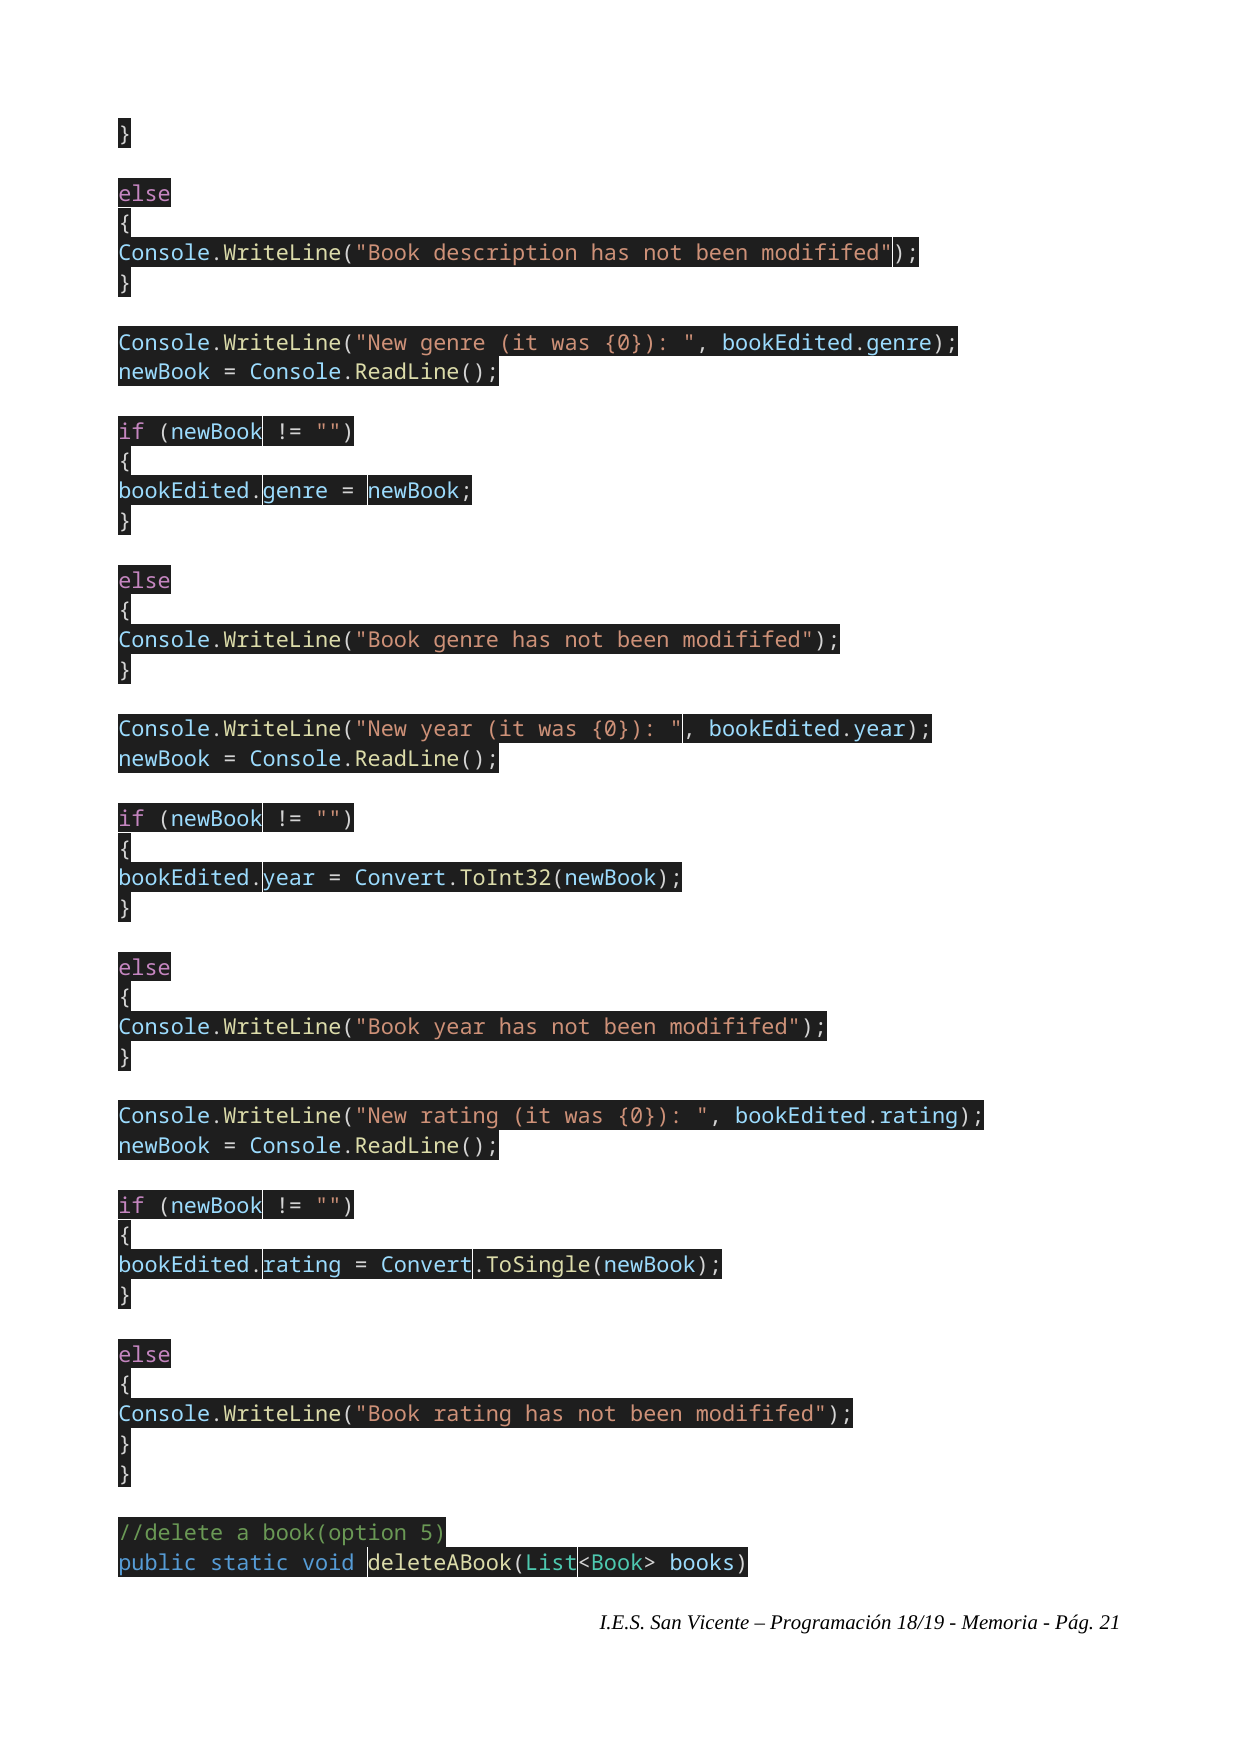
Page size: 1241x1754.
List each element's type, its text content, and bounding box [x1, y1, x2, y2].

text bookEdited.rating = Convert.ToSingle(newBook); [118, 1249, 1122, 1279]
text } [118, 1279, 1122, 1309]
text } [118, 505, 1122, 535]
text } [118, 1428, 1122, 1458]
text } [118, 267, 1122, 297]
text } [118, 654, 1122, 684]
text if (newBook != "") [118, 803, 1122, 832]
text { [118, 1219, 1122, 1249]
text else [118, 178, 1122, 207]
text Console.WriteLine("New year (it was {0}): ", bookEdited.year); [118, 713, 1122, 743]
text { [118, 207, 1122, 237]
text if (newBook != "") [118, 1190, 1122, 1219]
text } [118, 1041, 1122, 1071]
text else [118, 1338, 1122, 1368]
text newBook = Console.ReadLine(); [118, 1130, 1122, 1160]
text else [118, 952, 1122, 981]
text Console.WriteLine("Book rating has not been modififed"); [118, 1398, 1122, 1428]
text else [118, 564, 1122, 594]
text } [118, 892, 1122, 922]
text Console.WriteLine("Book genre has not been modififed"); [118, 624, 1122, 654]
text { [118, 832, 1122, 862]
text public static void deleteABook(List<Book> books) [118, 1547, 1122, 1577]
text { [118, 446, 1122, 475]
text bookEdited.year = Convert.ToInt32(newBook); [118, 862, 1122, 892]
text bookEdited.genre = newBook; [118, 475, 1122, 505]
text { [118, 981, 1122, 1011]
text newBook = Console.ReadLine(); [118, 743, 1122, 773]
text if (newBook != "") [118, 416, 1122, 446]
text Console.WriteLine("New rating (it was {0}): ", bookEdited.rating); [118, 1100, 1122, 1130]
text Console.WriteLine("Book description has not been modififed"); [118, 237, 1122, 267]
text newBook = Console.ReadLine(); [118, 356, 1122, 386]
text } [118, 118, 1122, 148]
text Console.WriteLine("Book year has not been modififed"); [118, 1011, 1122, 1041]
text { [118, 1368, 1122, 1398]
text Console.WriteLine("New genre (it was {0}): ", bookEdited.genre); [118, 326, 1122, 356]
text } [118, 1458, 1122, 1487]
text //delete a book(option 5) [118, 1517, 1122, 1547]
text { [118, 594, 1122, 624]
